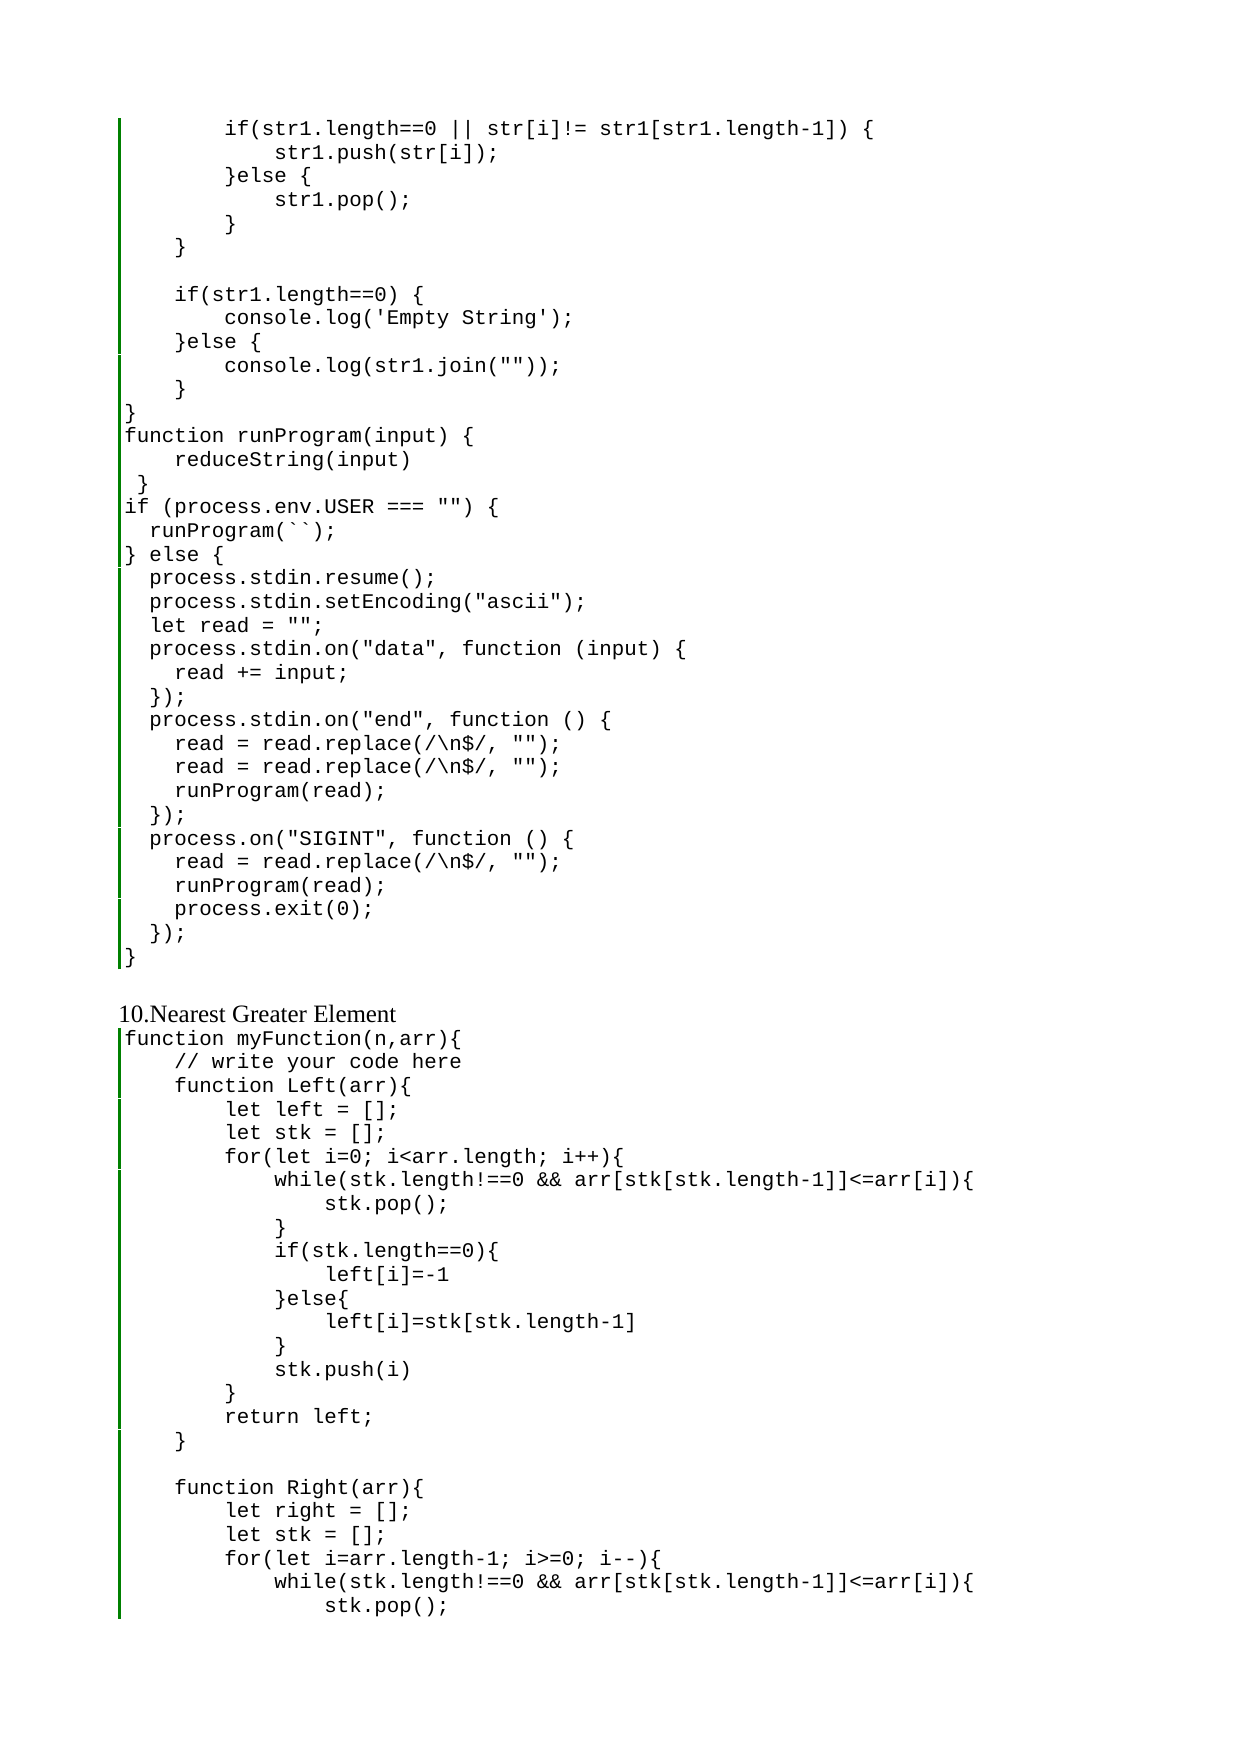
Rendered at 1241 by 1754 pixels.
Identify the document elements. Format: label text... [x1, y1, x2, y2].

text stk.pop(); [121, 1193, 1122, 1217]
text str1.pop(); [121, 189, 1122, 213]
text process.stdin.resume(); [119, 567, 1122, 591]
text if(str1.length==0) { [121, 284, 1122, 307]
text } [121, 1382, 1122, 1406]
text } else { [121, 544, 1122, 567]
text process.on("SIGINT", function () { [119, 827, 1122, 851]
text let left = []; [119, 1098, 1122, 1122]
text } [121, 946, 1122, 969]
text read = read.replace(/\n$/, ""); [121, 851, 1122, 875]
text function Right(arr){ [121, 1477, 1122, 1501]
text read = read.replace(/\n$/, ""); [121, 733, 1122, 757]
text read = read.replace(/\n$/, ""); [121, 757, 1122, 780]
text runProgram(read); [121, 780, 1122, 804]
text }); [121, 804, 1122, 827]
text process.exit(0); [119, 898, 1122, 922]
text }); [121, 686, 1122, 709]
text stk.pop(); [121, 1595, 1122, 1619]
text process.stdin.on("data", function (input) { [121, 638, 1122, 662]
text }else{ [121, 1288, 1122, 1311]
text } [121, 213, 1122, 236]
text process.stdin.setEncoding("ascii"); [121, 591, 1122, 615]
text } [121, 1217, 1122, 1240]
text runProgram(read); [121, 875, 1122, 898]
text console.log('Empty String'); [121, 307, 1122, 331]
text console.log(str1.join("")); [119, 354, 1122, 378]
text let read = ""; [121, 615, 1122, 638]
text function runProgram(input) { [121, 426, 1122, 449]
text }else { [121, 165, 1122, 189]
text let right = []; [121, 1501, 1122, 1524]
text process.stdin.on("end", function () { [121, 709, 1122, 733]
text }); [121, 922, 1122, 946]
text } [121, 1335, 1122, 1359]
text }else { [121, 331, 1122, 354]
text let stk = []; [121, 1122, 1122, 1146]
text function myFunction(n,arr){ [121, 1028, 1122, 1051]
text read += input; [121, 662, 1122, 686]
text return left; [121, 1406, 1122, 1429]
text str1.push(str[i]); [121, 142, 1122, 165]
text if (process.env.USER === "") { [121, 496, 1122, 520]
text reduceString(input) [121, 449, 1122, 473]
text } [119, 1429, 1122, 1453]
text left[i]=-1 [121, 1264, 1122, 1288]
text if(stk.length==0){ [121, 1240, 1122, 1264]
text 10.Nearest Greater Element [118, 999, 1122, 1028]
text } [121, 402, 1122, 426]
text } [121, 473, 1122, 496]
text let stk = []; [121, 1524, 1122, 1548]
text if(str1.length==0 || str[i]!= str1[str1.length-1]) { [121, 118, 1122, 142]
text runProgram(``); [121, 520, 1122, 544]
text stk.push(i) [121, 1359, 1122, 1382]
text function Left(arr){ [121, 1075, 1122, 1098]
text // write your code here [121, 1051, 1122, 1075]
text for(let i=0; i<arr.length; i++){ [121, 1146, 1122, 1169]
text while(stk.length!==0 && arr[stk[stk.length-1]]<=arr[i]){ [119, 1169, 1122, 1193]
text for(let i=arr.length-1; i>=0; i--){ [121, 1548, 1122, 1571]
text } [121, 378, 1122, 402]
text } [121, 236, 1122, 260]
text left[i]=stk[stk.length-1] [121, 1311, 1122, 1335]
text while(stk.length!==0 && arr[stk[stk.length-1]]<=arr[i]){ [121, 1571, 1122, 1595]
